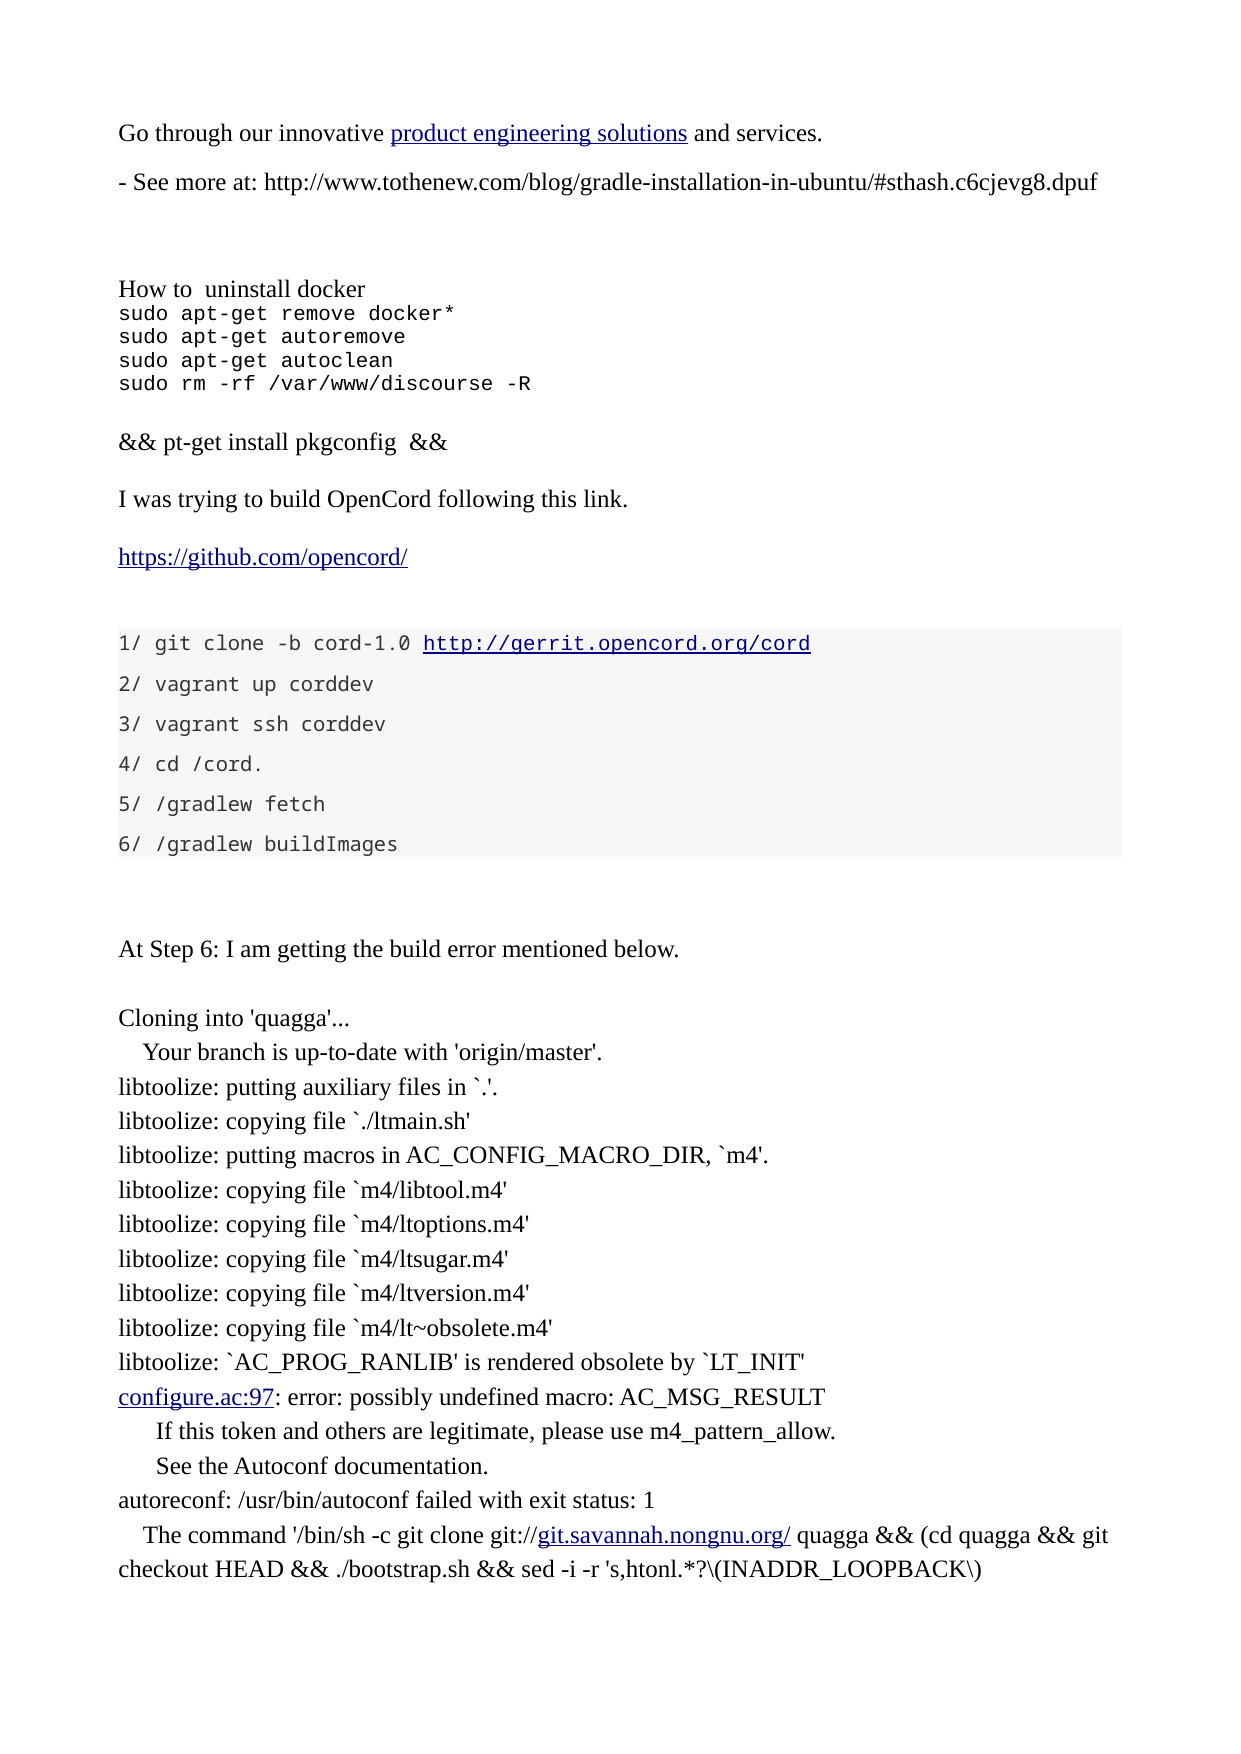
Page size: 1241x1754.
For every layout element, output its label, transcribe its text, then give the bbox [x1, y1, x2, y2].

text libtoolize: copying file `m4/lt~obsolete.m4' [118, 1313, 1122, 1342]
text sudo apt-get remove docker* [118, 302, 1122, 326]
text sudo apt-get autoclean [118, 350, 1122, 373]
text libtoolize: copying file `m4/libtool.m4' [118, 1175, 1122, 1204]
text libtoolize: copying file `m4/ltsugar.m4' [118, 1244, 1122, 1273]
text libtoolize: putting macros in AC_CONFIG_MACRO_DIR, `m4'. [118, 1141, 1122, 1169]
text libtoolize: copying file `./ltmain.sh' [118, 1106, 1122, 1135]
text libtoolize: copying file `m4/ltversion.m4' [118, 1278, 1122, 1307]
text 6/ /gradlew buildImages [118, 829, 1122, 857]
text 5/ /gradlew fetch [118, 789, 1122, 817]
text Cloning into 'quagga'... [118, 1003, 1122, 1031]
text https://github.com/opencord/ [118, 542, 1122, 570]
text 2/ vagrant up corddev [118, 669, 1122, 697]
text 3/ vagrant ssh corddev [118, 709, 1122, 737]
text sudo apt-get autoremove [118, 326, 1122, 350]
text 1/ git clone -b cord-1.0 http://gerrit.opencord.org/cord [118, 628, 1122, 657]
text 4/ cd /cord. [118, 749, 1122, 777]
text autoreconf: /usr/bin/autoconf failed with exit status: 1 [118, 1485, 1122, 1514]
text At Step 6: I am getting the build error mentioned below. [118, 934, 1122, 962]
text - See more at: http://www.tothenew.com/blog/gradle-installation-in-ubuntu/#sthash.c6cjevg8.dpuf [118, 167, 1122, 196]
text && pt-get install pkgconfig && [118, 427, 1122, 455]
text Go through our innovative product engineering solutions and services. [118, 118, 1122, 147]
text Your branch is up-to-date with 'origin/master'. [118, 1037, 1122, 1066]
text See the Autoconf documentation. [118, 1451, 1122, 1479]
text libtoolize: putting auxiliary files in `.'. [118, 1072, 1122, 1100]
text I was trying to build OpenCord following this link. [118, 484, 1122, 513]
text libtoolize: `AC_PROG_RANLIB' is rendered obsolete by `LT_INIT' [118, 1347, 1122, 1376]
text libtoolize: copying file `m4/ltoptions.m4' [118, 1209, 1122, 1238]
text If this token and others are legitimate, please use m4_pattern_allow. [118, 1416, 1122, 1445]
text The command '/bin/sh -c git clone git://git.savannah.nongnu.org/ quagga && (cd quagga && git checkout HEAD && ./bootstrap.sh && sed -i -r 's,htonl.*?\(INADDR_LOOPBACK\) [118, 1520, 1122, 1583]
text How to uninstall docker [118, 274, 1122, 302]
text sudo rm -rf /var/www/discourse -R [118, 373, 1122, 397]
text configure.ac:97: error: possibly undefined macro: AC_MSG_RESULT [118, 1382, 1122, 1411]
